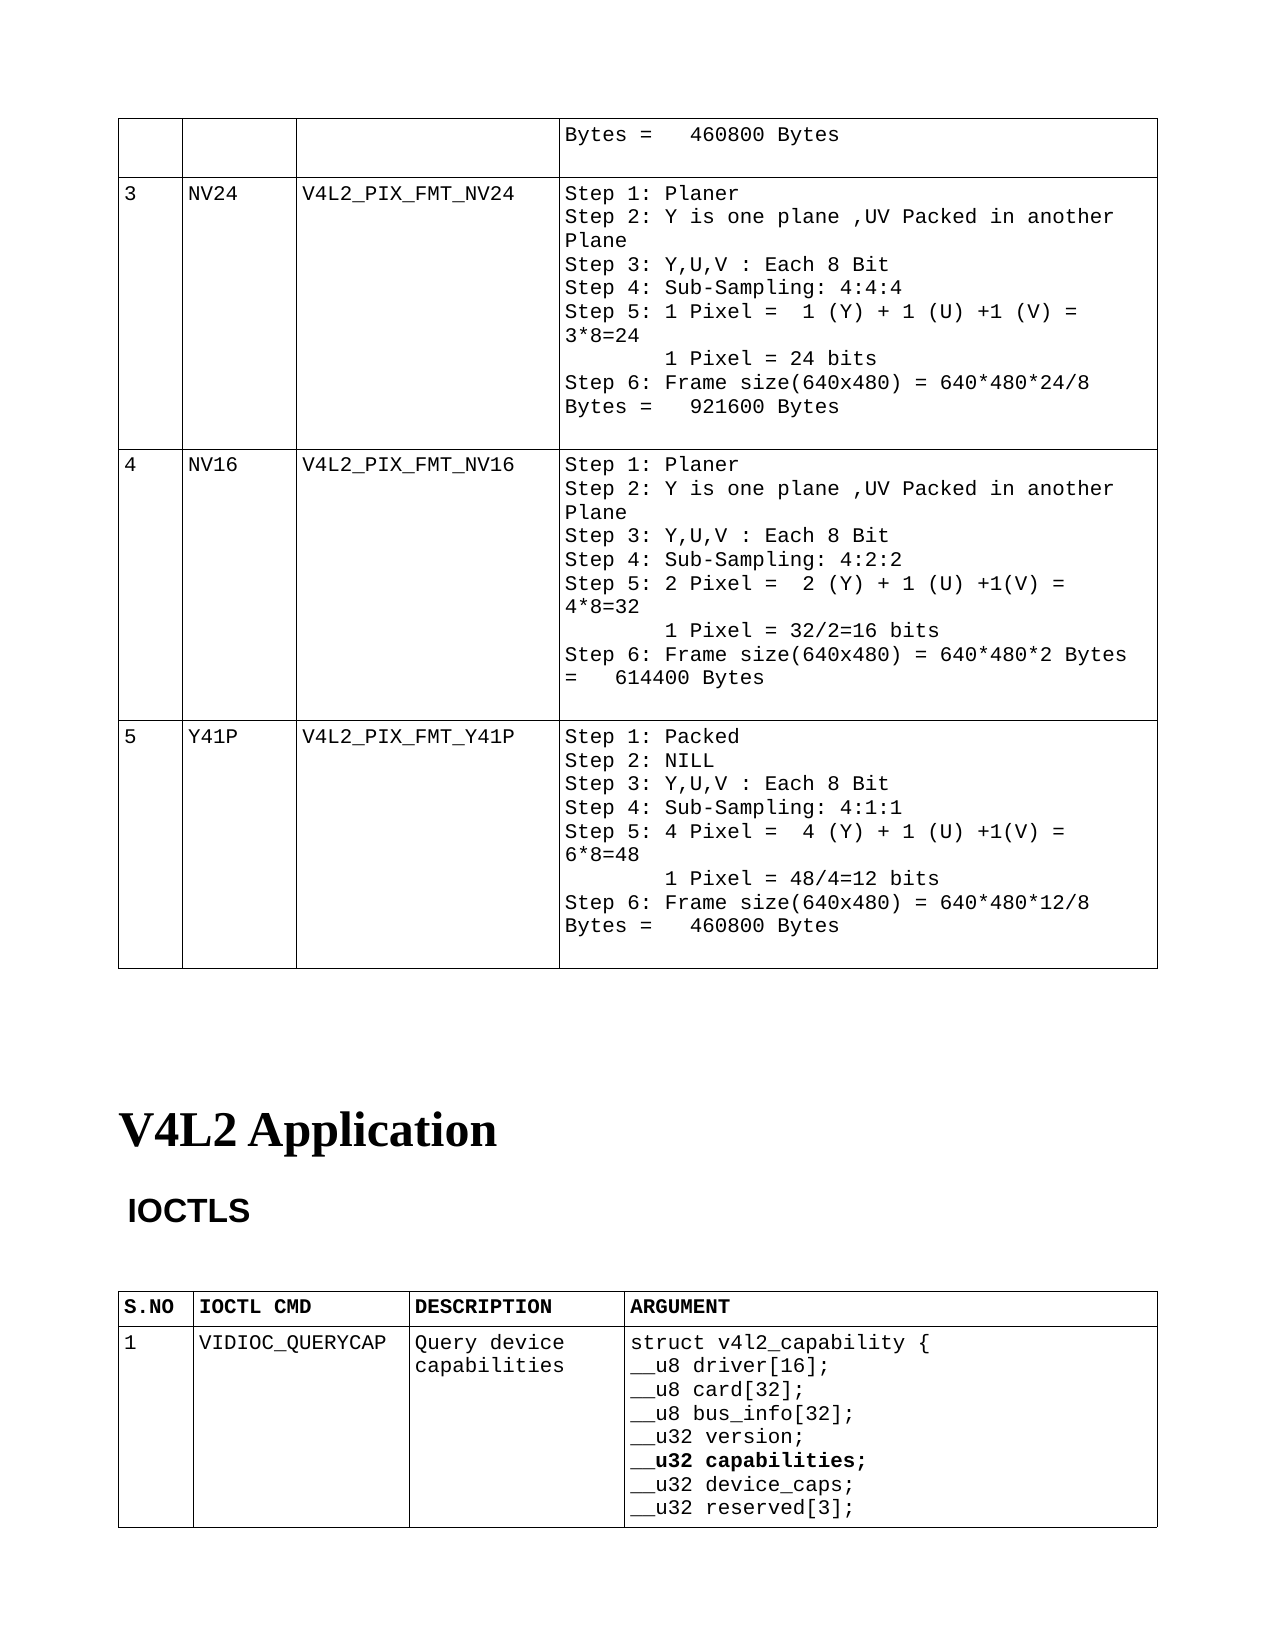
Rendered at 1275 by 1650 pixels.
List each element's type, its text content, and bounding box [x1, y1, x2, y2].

table_cell Step 1: Planer Step 2: Y is one plane ,UV Packed in another Plane Step 3: Y,U,V : Each 8 Bit Step 4: Sub-Sampling: 4:2:2 Step 5: 2 Pixel = 2 (Y) + 1 (U) +1(V) = 4*8=32 1 Pixel = 32/2=16 bits Step 6: Frame size(640x480) = 640*480*2 Bytes = 614400 Bytes [560, 450, 1157, 720]
table_header ARGUMENT [625, 1292, 1157, 1326]
table_cell [183, 119, 296, 177]
table_cell struct v4l2_capability { __u8 driver[16]; __u8 card[32]; __u8 bus_info[32]; __u32 version; __u32 capabilities; __u32 device_caps; __u32 reserved[3]; [625, 1327, 1157, 1527]
table_cell [119, 119, 182, 177]
table_cell 1 [119, 1327, 193, 1527]
table_cell V4L2_PIX_FMT_Y41P [297, 721, 559, 968]
table_cell Step 1: Packed Step 2: NILL Step 3: Y,U,V : Each 8 Bit Step 4: Sub-Sampling: 4:1:1 Step 5: 4 Pixel = 4 (Y) + 1 (U) +1(V) = 6*8=48 1 Pixel = 48/4=12 bits Step 6: Frame size(640x480) = 640*480*12/8 Bytes = 460800 Bytes [560, 721, 1157, 968]
table_cell V4L2_PIX_FMT_NV24 [297, 178, 559, 449]
table_cell 5 [119, 721, 182, 968]
table_cell 3 [119, 178, 182, 449]
table_cell NV24 [183, 178, 296, 449]
table_cell [297, 119, 559, 177]
table_cell VIDIOC_QUERYCAP [194, 1327, 409, 1527]
table_cell NV16 [183, 450, 296, 720]
table_header DESCRIPTION [410, 1292, 624, 1326]
table_cell Y41P [183, 721, 296, 968]
table_cell Step 1: Planer Step 2: Y is one plane ,UV Packed in another Plane Step 3: Y,U,V : Each 8 Bit Step 4: Sub-Sampling: 4:4:4 Step 5: 1 Pixel = 1 (Y) + 1 (U) +1 (V) = 3*8=24 1 Pixel = 24 bits Step 6: Frame size(640x480) = 640*480*24/8 Bytes = 921600 Bytes [560, 178, 1157, 449]
table_header S.NO [119, 1292, 193, 1326]
table_cell 4 [119, 450, 182, 720]
table_cell V4L2_PIX_FMT_NV16 [297, 450, 559, 720]
subtitle V4L2 Application [118, 1100, 1157, 1157]
subtitle IOCTLS [118, 1191, 1157, 1229]
table_cell Query device capabilities [410, 1327, 624, 1527]
table_header IOCTL CMD [194, 1292, 409, 1326]
table_cell Bytes = 460800 Bytes [560, 119, 1157, 177]
